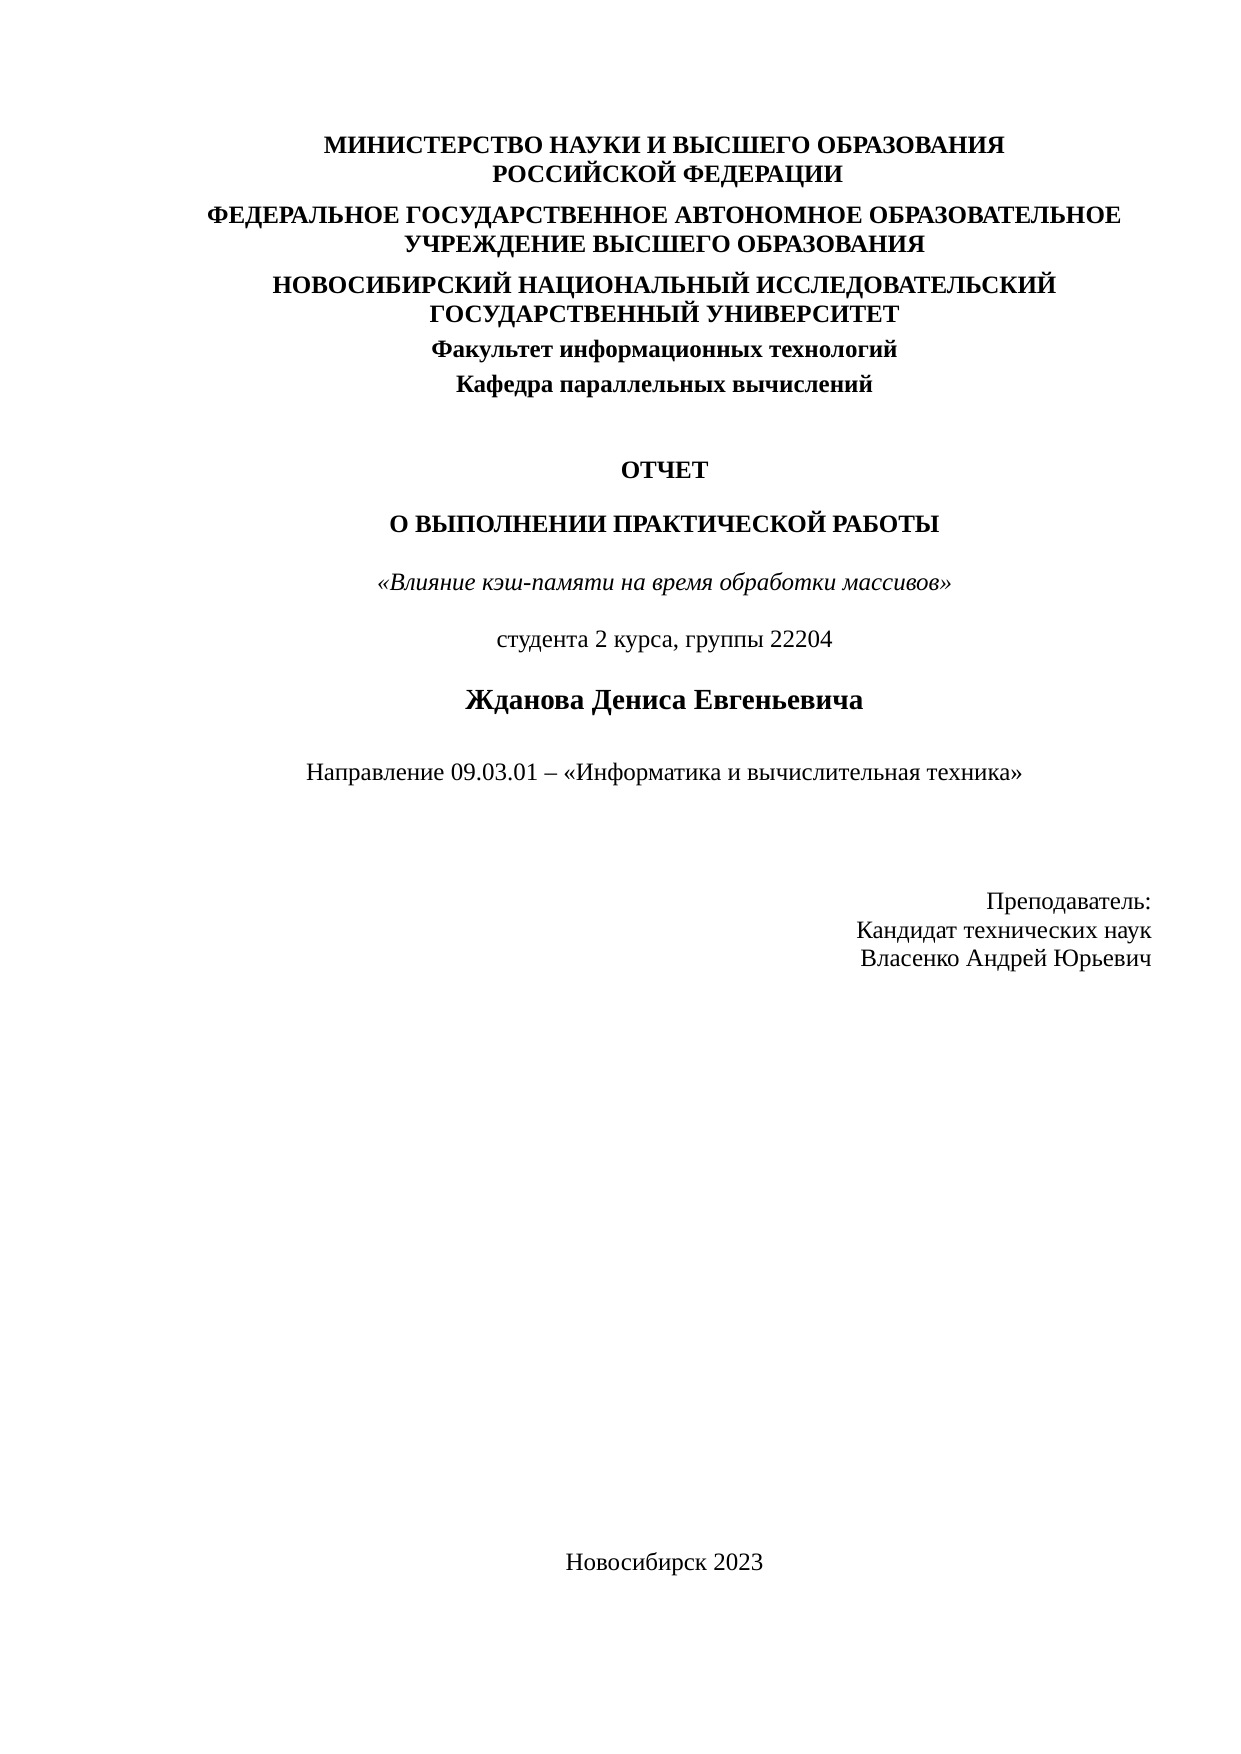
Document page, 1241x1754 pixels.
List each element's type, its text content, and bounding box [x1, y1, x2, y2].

subtitle ФЕДЕРАЛЬНОЕ ГОСУДАРСТВЕННОЕ АВТОНОМНОЕ ОБРАЗОВАТЕЛЬНОЕ УЧРЕЖДЕНИЕ ВЫСШЕГО ОБРАЗОВАНИЯ [177, 201, 1152, 258]
subtitle НОВОСИБИРСКИЙ НАЦИОНАЛЬНЫЙ ИССЛЕДОВАТЕЛЬСКИЙ ГОСУДАРСТВЕННЫЙ УНИВЕРСИТЕТ [177, 271, 1152, 328]
list Преподаватель: [620, 886, 1152, 915]
list Кафедра параллельных вычислений [177, 369, 1152, 398]
list студента 2 курса, группы 22204 [177, 624, 1152, 653]
list Направление 09.03.01 – «Информатика и вычислительная техника» [177, 757, 1152, 785]
list Кандидат технических наук [620, 915, 1152, 943]
list Новосибирск 2023 [177, 1547, 1152, 1576]
subtitle Факультет информационных технологий [177, 334, 1152, 363]
list «Влияние кэш-памяти на время обработки массивов» [177, 567, 1152, 596]
list Власенко Андрей Юрьевич [620, 943, 1152, 972]
subtitle МИНИСТЕРСТВО НАУКИ И ВЫСШЕГО ОБРАЗОВАНИЯ РОССИЙСКОЙ ФЕДЕРАЦИИ [177, 131, 1152, 188]
list Жданова Дениса Евгеньевича [177, 682, 1152, 715]
subtitle О ВЫПОЛНЕНИИ ПРАКТИЧЕСКОЙ РАБОТЫ [177, 509, 1152, 538]
subtitle ОТЧЕТ [177, 456, 1152, 484]
